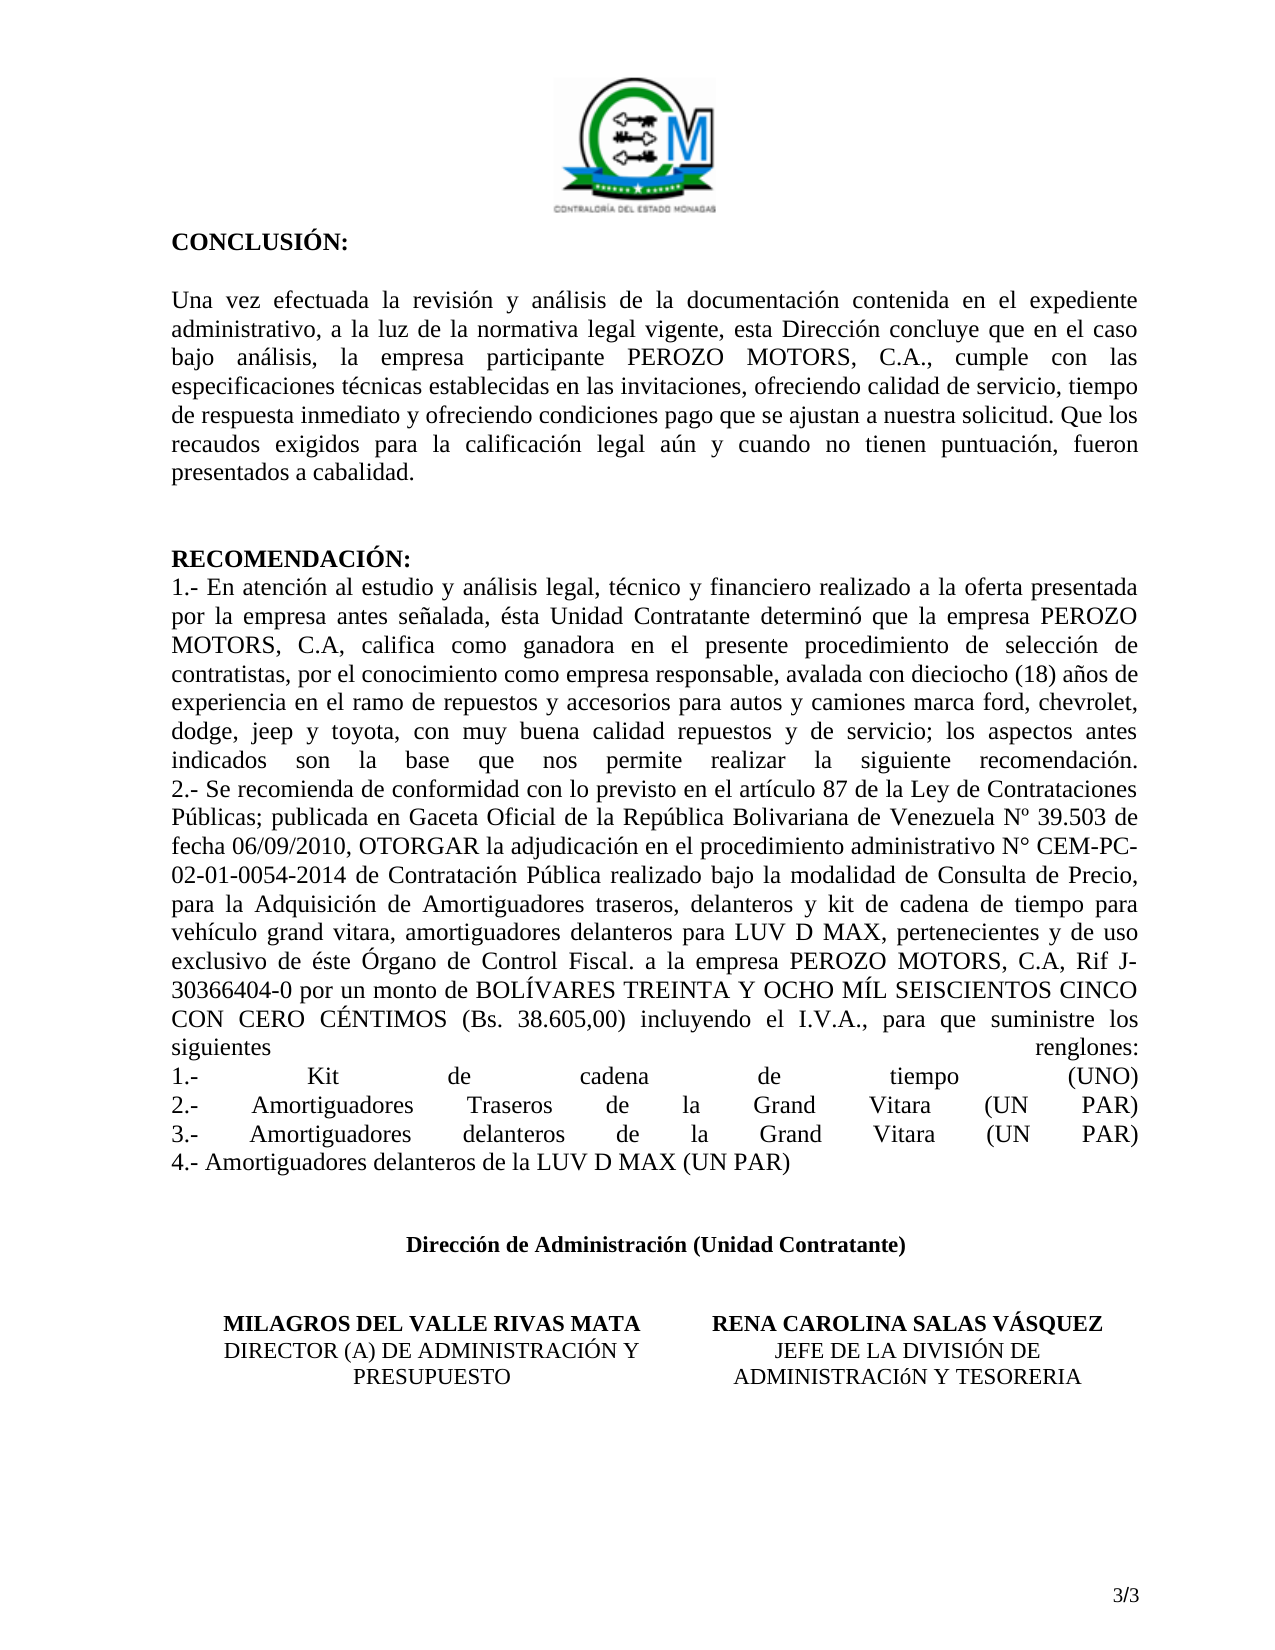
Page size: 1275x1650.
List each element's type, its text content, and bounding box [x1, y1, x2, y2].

text 1.- En atención al estudio y análisis legal, técnico y financiero realizado a la oferta presentada por la empresa antes señalada, ésta Unidad Contratante determinó que la empresa PEROZO MOTORS, C.A, califica como ganadora en el presente procedimiento de selección de contratistas, por el conocimiento como empresa responsable, avalada con dieciocho (18) años de experiencia en el ramo de repuestos y accesorios para autos y camiones marca ford, chevrolet, dodge, jeep y toyota, con muy buena calidad repuestos y de servicio; los aspectos antes indicados son la base que nos permite realizar la siguiente recomendación. 2.- Se recomienda de conformidad con lo previsto en el artículo 87 de la Ley de Contrataciones Públicas; publicada en Gaceta Oficial de la República Bolivariana de Venezuela Nº 39.503 de fecha 06/09/2010, OTORGAR la adjudicación en el procedimiento administrativo N° CEM-PC-02-01-0054-2014 de Contratación Pública realizado bajo la modalidad de Consulta de Precio, para la Adquisición de Amortiguadores traseros, delanteros y kit de cadena de tiempo para vehículo grand vitara, amortiguadores delanteros para LUV D MAX, pertenecientes y de uso exclusivo de éste Órgano de Control Fiscal. a la empresa PEROZO MOTORS, C.A, Rif J-30366404-0 por un monto de BOLÍVARES TREINTA Y OCHO MÍL SEISCIENTOS CINCO CON CERO CÉNTIMOS (Bs. 38.605,00) incluyendo el I.V.A., para que suministre los siguientes renglones: 1.- Kit de cadena de tiempo (UNO) 2.- Amortiguadores Traseros de la Grand Vitara (UN PAR) 3.- Amortiguadores delanteros de la Grand Vitara (UN PAR) 4.- Amortiguadores delanteros de la LUV D MAX (UN PAR) [171, 572, 1139, 1176]
table_cell RENA CAROLINA SALAS VÁSQUEZ JEFE DE LA DIVISIÓN DE ADMINISTRACIóN Y TESORERIA [684, 1258, 1132, 1416]
text Una vez efectuada la revisión y análisis de la documentación contenida en el expediente administrativo, a la luz de la normativa legal vigente, esta Dirección concluye que en el caso bajo análisis, la empresa participante PEROZO MOTORS, C.A., cumple con las especificaciones técnicas establecidas en las invitaciones, ofreciendo calidad de servicio, tiempo de respuesta inmediato y ofreciendo condiciones pago que se ajustan a nuestra solicitud. Que los recaudos exigidos para la calificación legal aún y cuando no tienen puntuación, fueron presentados a cabalidad. [171, 285, 1139, 486]
text RECOMENDACIÓN: [171, 544, 1139, 572]
table_cell MILAGROS DEL VALLE RIVAS MATA DIRECTOR (A) DE ADMINISTRACIÓN Y PRESUPUESTO [180, 1258, 683, 1416]
picture [551, 75, 719, 216]
table_header Dirección de Administración (Unidad Contratante) [180, 1231, 1132, 1258]
text CONCLUSIÓN: [171, 227, 1139, 256]
